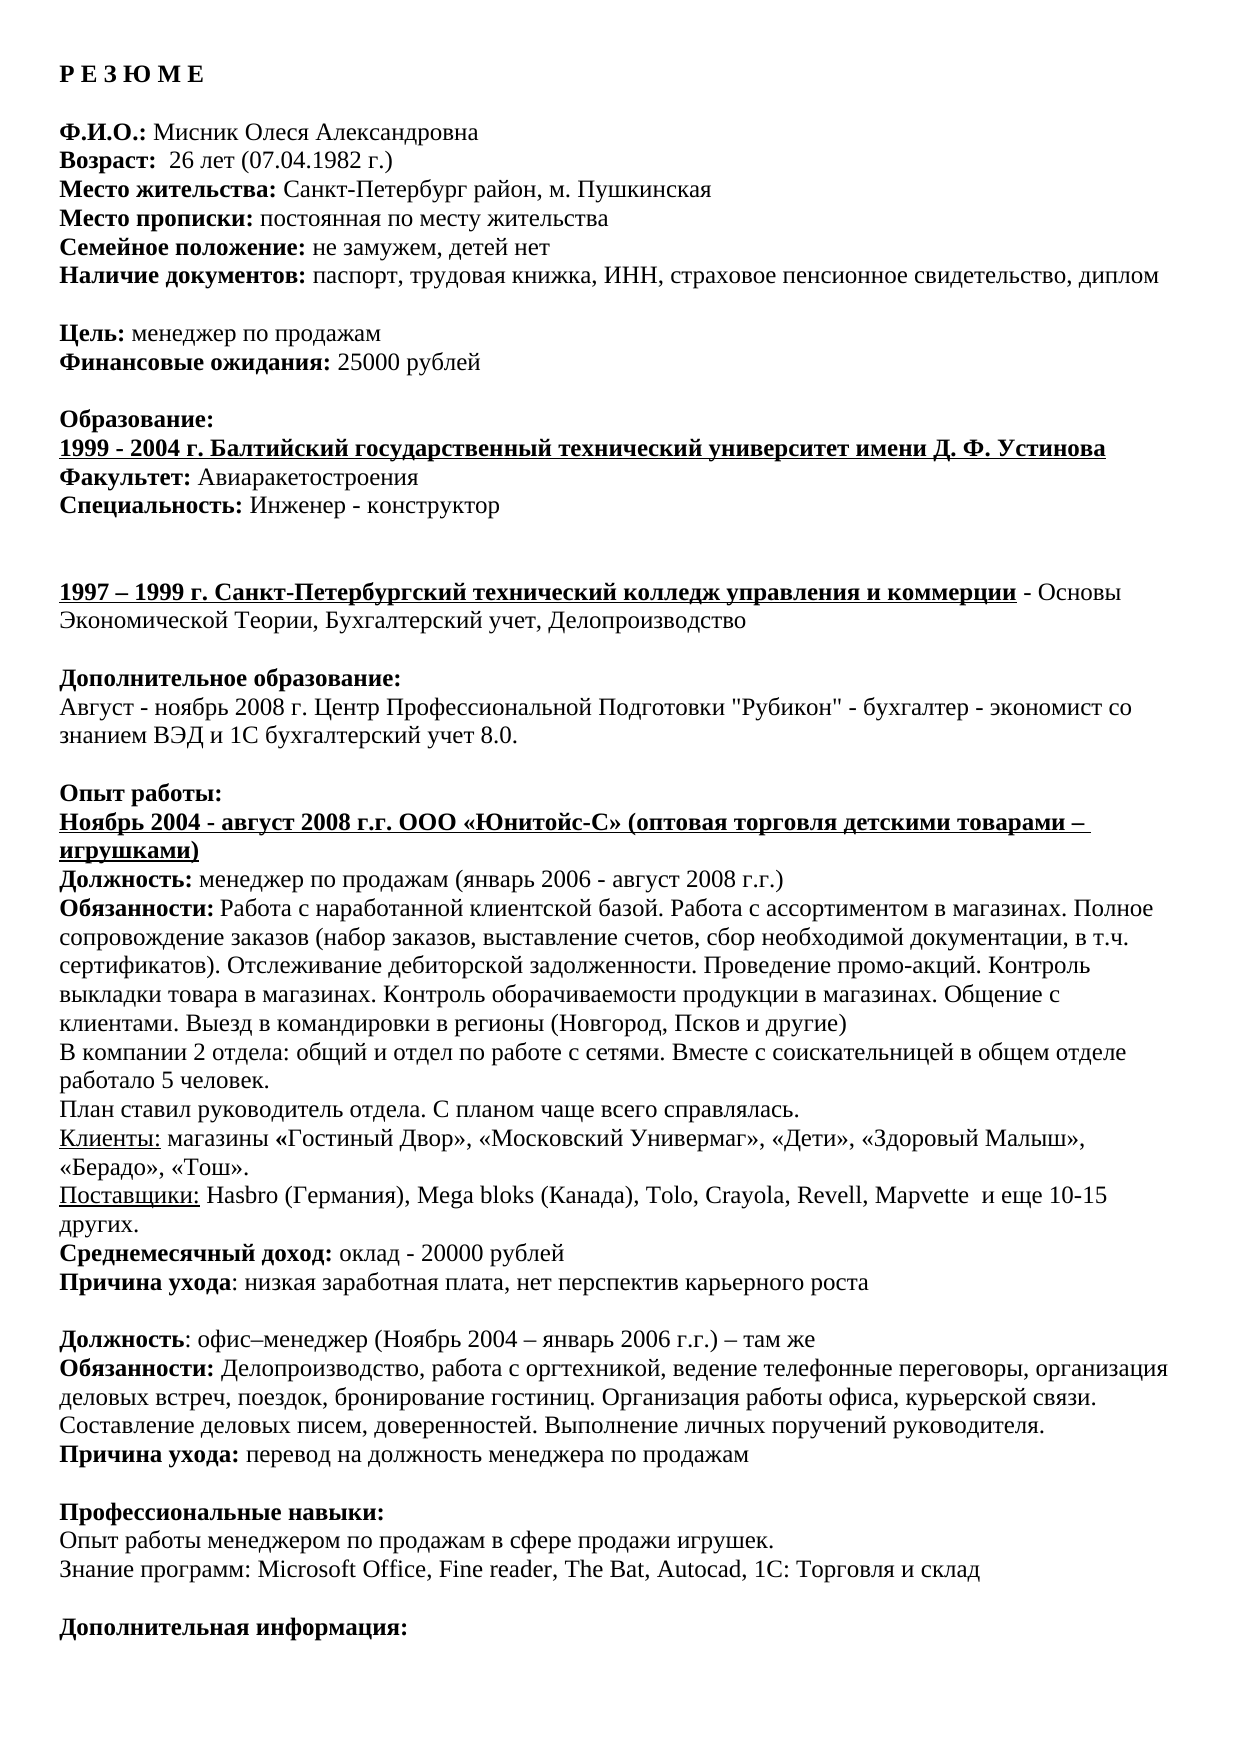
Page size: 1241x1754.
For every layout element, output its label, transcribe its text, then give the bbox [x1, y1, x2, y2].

text Наличие документов: паспорт, трудовая книжка, ИНН, страховое пенсионное свидетельство, диплом [59, 260, 1181, 289]
text Август - ноябрь 2008 г. Центр Профессиональной Подготовки "Рубикон" - бухгалтер - экономист со знанием ВЭД и 1С бухгалтерский учет 8.0. [59, 692, 1181, 749]
text Опыт работы менеджером по продажам в сфере продажи игрушек. [59, 1525, 1181, 1554]
text Цель: менеджер по продажам [59, 318, 1181, 347]
text 1997 – 1999 г. Санкт-Петербургский технический колледж управления и коммерции - Основы Экономической Теории, Бухгалтерский учет, Делопроизводство [59, 577, 1181, 634]
text План ставил руководитель отдела. С планом чаще всего справлялась. [59, 1094, 1181, 1123]
text Ноябрь 2004 - август 2008 г.г. ООО «Юнитойс-С» (оптовая торговля детскими товарами – игрушками) [59, 807, 1181, 864]
text Должность: менеджер по продажам (январь 2006 - август 2008 г.г.) [59, 864, 1181, 893]
subtitle Р Е З Ю М Е [59, 59, 1181, 88]
text В компании 2 отдела: общий и отдел по работе с сетями. Вместе с соискательницей в общем отделе работало 5 человек. [59, 1037, 1181, 1094]
text Клиенты: магазины «Гостиный Двор», «Московский Универмаг», «Дети», «Здоровый Малыш», «Берадо», «Тош». [59, 1123, 1181, 1180]
text Поставщики: Hasbro (Германия), Mega bloks (Канада), Tolo, Crayola, Revell, Mapvette и еще 10-15 других. [59, 1180, 1181, 1238]
text Опыт работы: [59, 778, 1181, 807]
text Среднемесячный доход: оклад - 20000 рублей [59, 1238, 1181, 1267]
text Образование: [59, 404, 1181, 433]
text Место жительства: Санкт-Петербург район, м. Пушкинская [59, 174, 1181, 203]
text Обязанности: Работа с наработанной клиентской базой. Работа с ассортиментом в магазинах. Полное сопровождение заказов (набор заказов, выставление счетов, сбор необходимой документации, в т.ч. сертификатов). Отслеживание дебиторской задолженности. Проведение промо-акций. Контроль выкладки товара в магазинах. Контроль оборачиваемости продукции в магазинах. Общение с клиентами. Выезд в командировки в регионы (Новгород, Псков и другие) [59, 893, 1181, 1037]
text Дополнительное образование: [59, 663, 1181, 692]
text Дополнительная информация: [59, 1612, 1181, 1640]
text Место прописки: постоянная по месту жительства [59, 203, 1181, 232]
text Должность: офис–менеджер (Ноябрь 2004 – январь 2006 г.г.) – там же [59, 1324, 1181, 1353]
text Профессиональные навыки: [59, 1497, 1181, 1525]
text Специальность: Инженер - конструктор [59, 490, 1181, 519]
text Финансовые ожидания: 25000 рублей [59, 347, 1181, 375]
text Семейное положение: не замужем, детей нет [59, 232, 1181, 260]
text Причина ухода: перевод на должность менеджера по продажам [59, 1439, 1181, 1468]
text Факультет: Авиаракетостроения [59, 462, 1181, 490]
text 1999 - 2004 г. Балтийский государственный технический университет имени Д. Ф. Устинова [59, 433, 1181, 462]
text Знание программ: Microsoft Office, Fine reader, The Bat, Autocad, 1С: Торговля и склад [59, 1554, 1181, 1583]
text Возраст: 26 лет (07.04.1982 г.) [59, 145, 1181, 174]
text Причина ухода: низкая заработная плата, нет перспектив карьерного роста [59, 1267, 1181, 1295]
text Ф.И.О.: Мисник Олеся Александровна [59, 117, 1181, 145]
text Обязанности: Делопроизводство, работа с оргтехникой, ведение телефонные переговоры, организация деловых встреч, поездок, бронирование гостиниц. Организация работы офиса, курьерской связи. Составление деловых писем, доверенностей. Выполнение личных поручений руководителя. [59, 1353, 1181, 1439]
